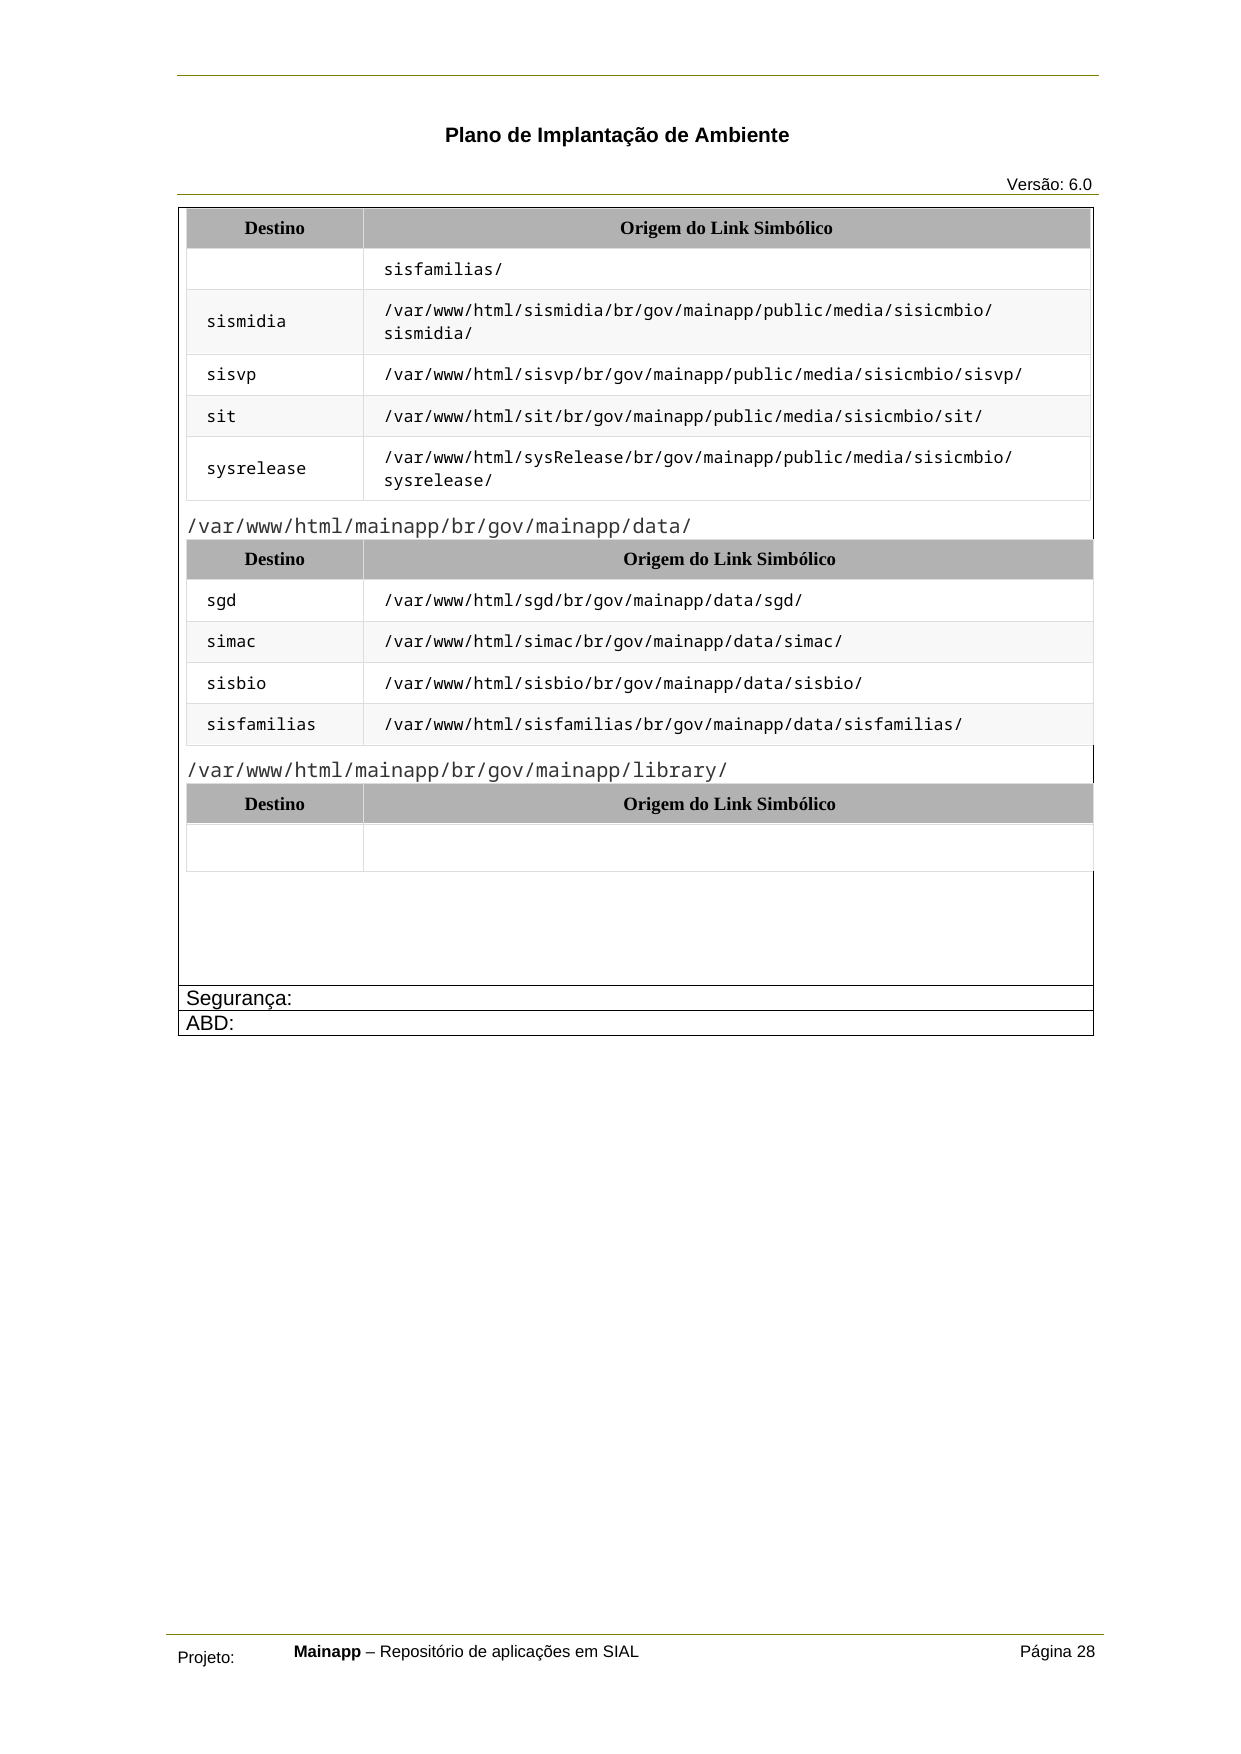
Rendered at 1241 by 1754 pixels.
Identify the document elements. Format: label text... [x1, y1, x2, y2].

table_header Destino [187, 784, 363, 823]
table_cell SO: Efetuar link simbólico nos arquivos do diretório WebServices: de: /var/www/html/mainapp/br/gov/mainapp/webservice/services-available/* para: /var/www/html/mainapp/br/gov/mainapp/webservice/services-enable /var/www/html/mainapp/br/gov/mainapp/application/ /var/www/html/mainapp/br/gov/mainapp/public/media/sisicmbio/ /var/www/html/mainapp/br/gov/mainapp/data/ /var/www/html/mainapp/br/gov/mainapp/library/ [179, 208, 1093, 985]
table_header Destino [187, 540, 363, 579]
table_cell sgd [187, 580, 363, 621]
table_cell sismidia [187, 290, 363, 353]
table_cell /var/www/html/sgd/br/gov/mainapp/data/sgd/ [364, 580, 1093, 621]
table_cell sisvp [187, 355, 363, 395]
table_header Origem do Link Simbólico [364, 209, 1090, 248]
table_cell /var/www/html/sisbio/br/gov/mainapp/data/sisbio/ [364, 663, 1093, 703]
table_cell /var/www/html/sit/br/gov/mainapp/public/media/sisicmbio/sit/ [364, 396, 1090, 436]
table_cell simac [187, 622, 363, 662]
table_header Destino [187, 209, 363, 248]
table_cell [187, 825, 363, 871]
table_header Origem do Link Simbólico [364, 784, 1093, 823]
table_cell ABD: [179, 1011, 1093, 1035]
table_cell /var/www/html/sisfamilias/br/gov/mainapp/data/sisfamilias/ [364, 704, 1093, 744]
table_cell /var/www/html/sisvp/br/gov/mainapp/public/media/sisicmbio/sisvp/ [364, 355, 1090, 395]
table_cell [187, 249, 363, 289]
table_cell sisfamilias/ [364, 249, 1090, 289]
table_cell Segurança: [179, 986, 1093, 1010]
table_cell [364, 825, 1093, 871]
table_cell sisfamilias [187, 704, 363, 744]
table_cell /var/www/html/sysRelease/br/gov/mainapp/public/media/sisicmbio/sysrelease/ [364, 437, 1090, 500]
table_cell /var/www/html/simac/br/gov/mainapp/data/simac/ [364, 622, 1093, 662]
table_cell sisbio [187, 663, 363, 703]
table_header Origem do Link Simbólico [364, 540, 1093, 579]
table_cell /var/www/html/sismidia/br/gov/mainapp/public/media/sisicmbio/sismidia/ [364, 290, 1090, 353]
table_cell sit [187, 396, 363, 436]
table_cell sysrelease [187, 437, 363, 500]
